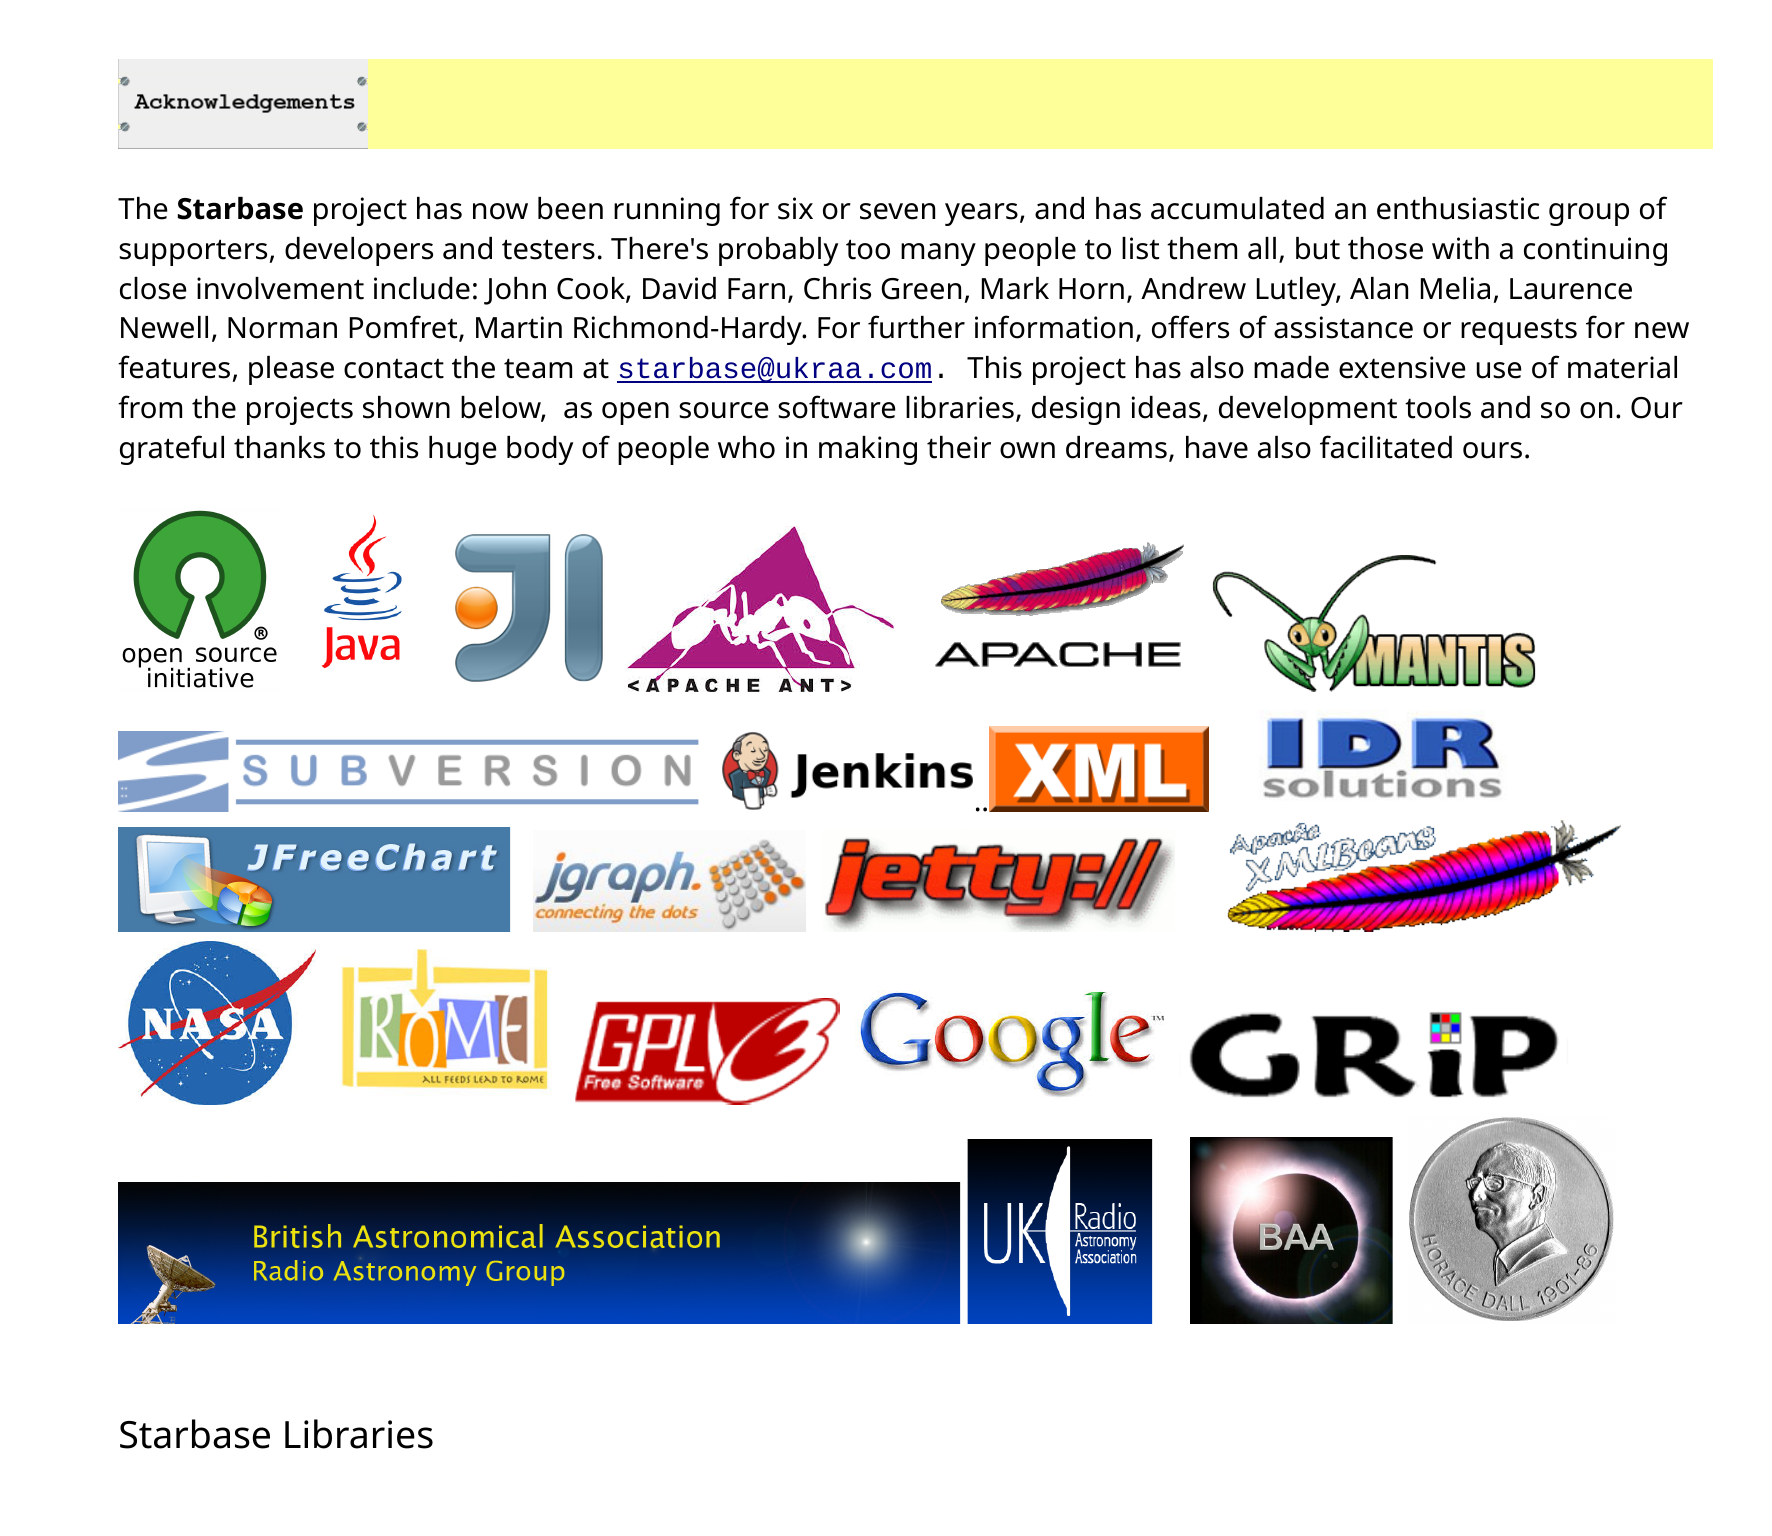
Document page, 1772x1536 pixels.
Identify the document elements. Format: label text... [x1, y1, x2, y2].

picture [118, 506, 281, 692]
picture [118, 731, 706, 812]
picture [331, 940, 561, 1105]
picture [118, 827, 511, 932]
picture [575, 998, 840, 1105]
picture [1227, 820, 1623, 932]
picture [1212, 555, 1536, 692]
picture [720, 730, 974, 812]
picture [1407, 1113, 1615, 1324]
picture [1216, 700, 1552, 812]
picture [989, 726, 1209, 812]
picture [295, 507, 431, 692]
picture [118, 941, 316, 1105]
text Starbase Libraries [118, 1408, 1713, 1459]
picture [118, 1182, 961, 1324]
picture [118, 59, 368, 149]
picture [445, 524, 613, 692]
picture [967, 1139, 1153, 1324]
picture [1179, 1007, 1569, 1105]
picture [908, 526, 1206, 692]
picture [627, 526, 894, 692]
picture [855, 976, 1165, 1105]
picture [533, 830, 807, 932]
text The Starbase project has now been running for six or seven years, and has accumulated an enthusiastic group of supporters, developers and testers. There's probably too many people to list them all, but those with a continuing close involvement include: John Cook, David Farn, Chris Green, Mark Horn, Andrew Lutley, Alan Melia, Laurence Newell, Norman Pomfret, Martin Richmond-Hardy. For further information, offers of assistance or requests for new features, please contact the team at starbase@ukraa.com. This project has also made extensive use of material from the projects shown below, as open source software libraries, design ideas, development tools and so on. Our grateful thanks to this huge body of people who in making their own dreams, have also facilitated ours. [118, 189, 1713, 467]
text .. [118, 506, 1713, 820]
picture [821, 830, 1175, 932]
